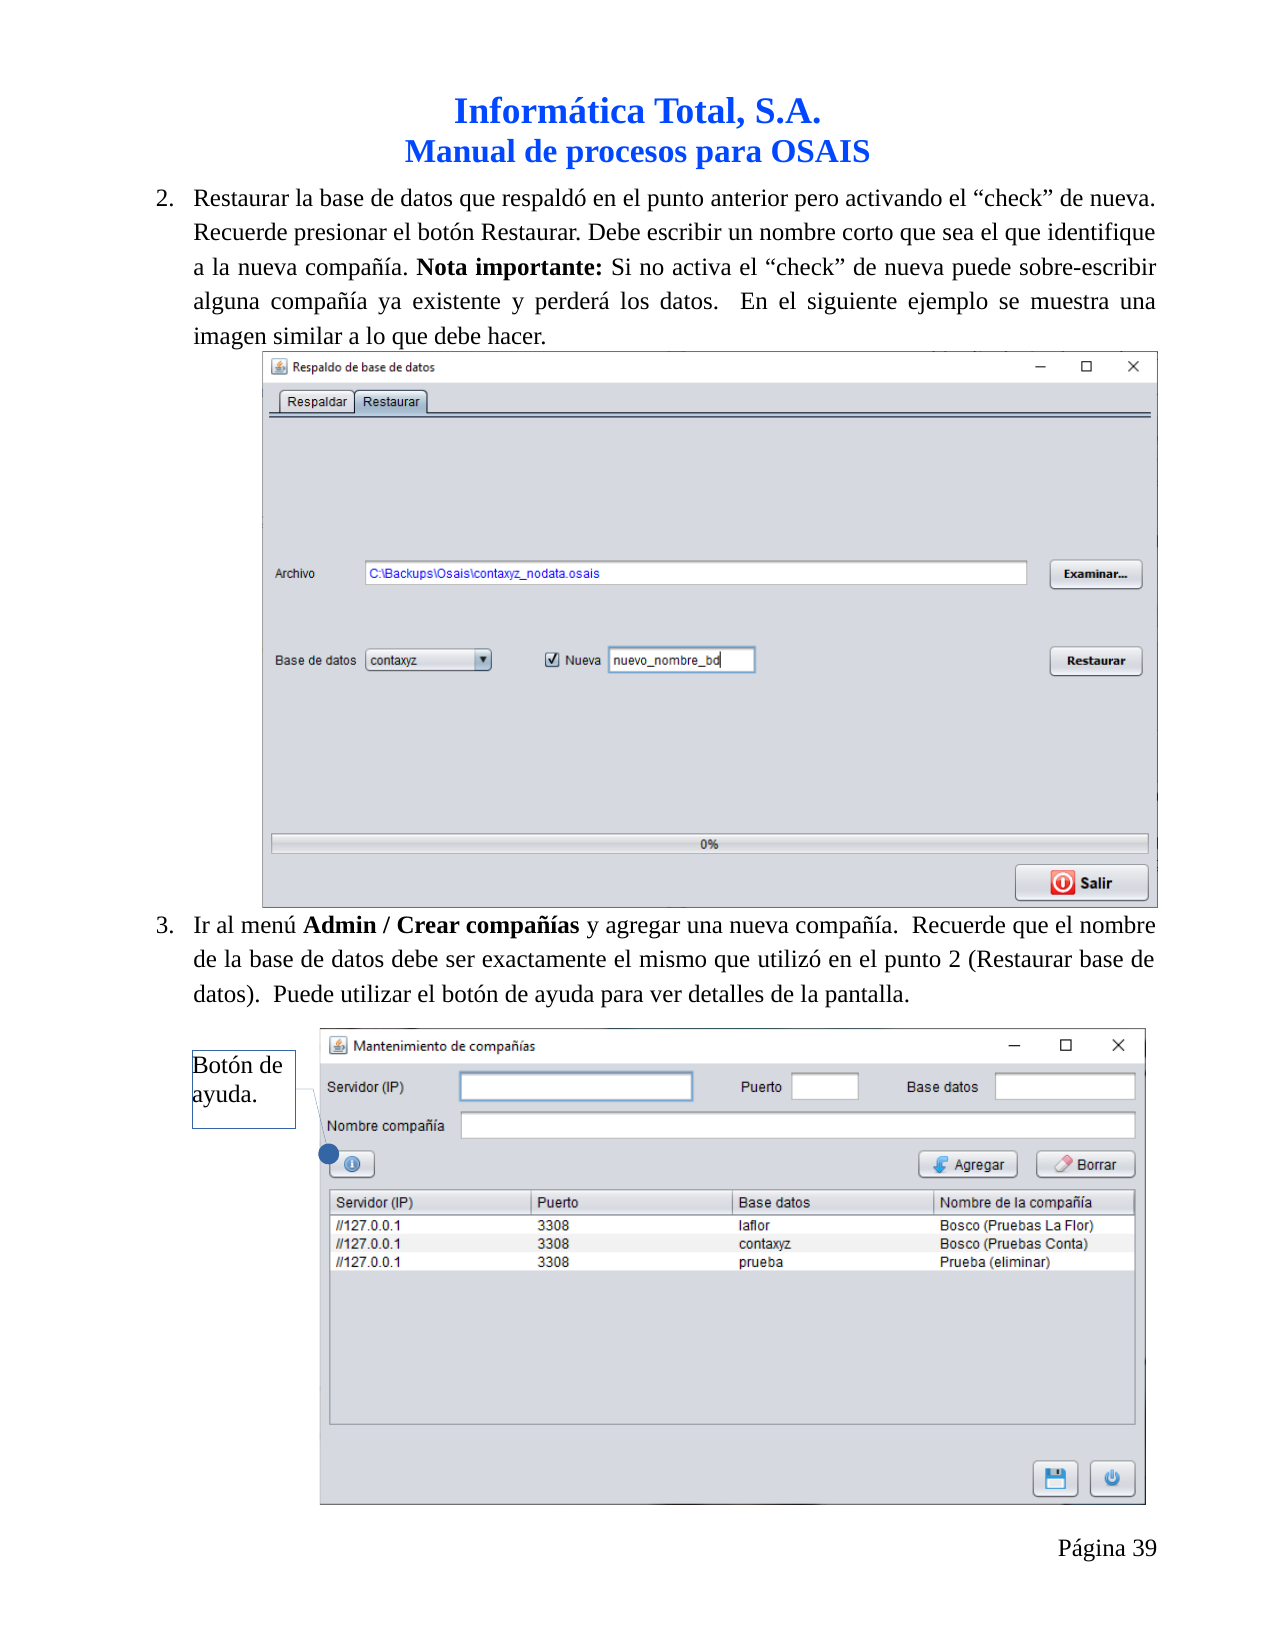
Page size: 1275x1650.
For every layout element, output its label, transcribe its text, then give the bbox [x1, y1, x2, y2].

list Ir al menú Admin / Crear compañías y agregar una nueva compañía. Recuerde que el nombre de la base de datos debe ser exactamente el mismo que utilizó en el punto 2 (Restaurar base de datos). Puede utilizar el botón de ayuda para ver detalles de la pantalla. [156, 910, 1157, 1007]
picture [262, 351, 1158, 908]
picture [319, 1028, 1146, 1505]
picture [319, 1119, 325, 1148]
list Restaurar la base de datos que respaldó en el punto anterior pero activando el “check” de nueva. Recuerde presionar el botón Restaurar. Debe escribir un nombre corto que sea el que identifique a la nueva compañía. Nota importante: Si no activa el “check” de nueva puede sobre-escribir alguna compañía ya existente y perderá los datos. En el siguiente ejemplo se muestra una imagen similar a lo que debe hacer. [156, 183, 1157, 350]
